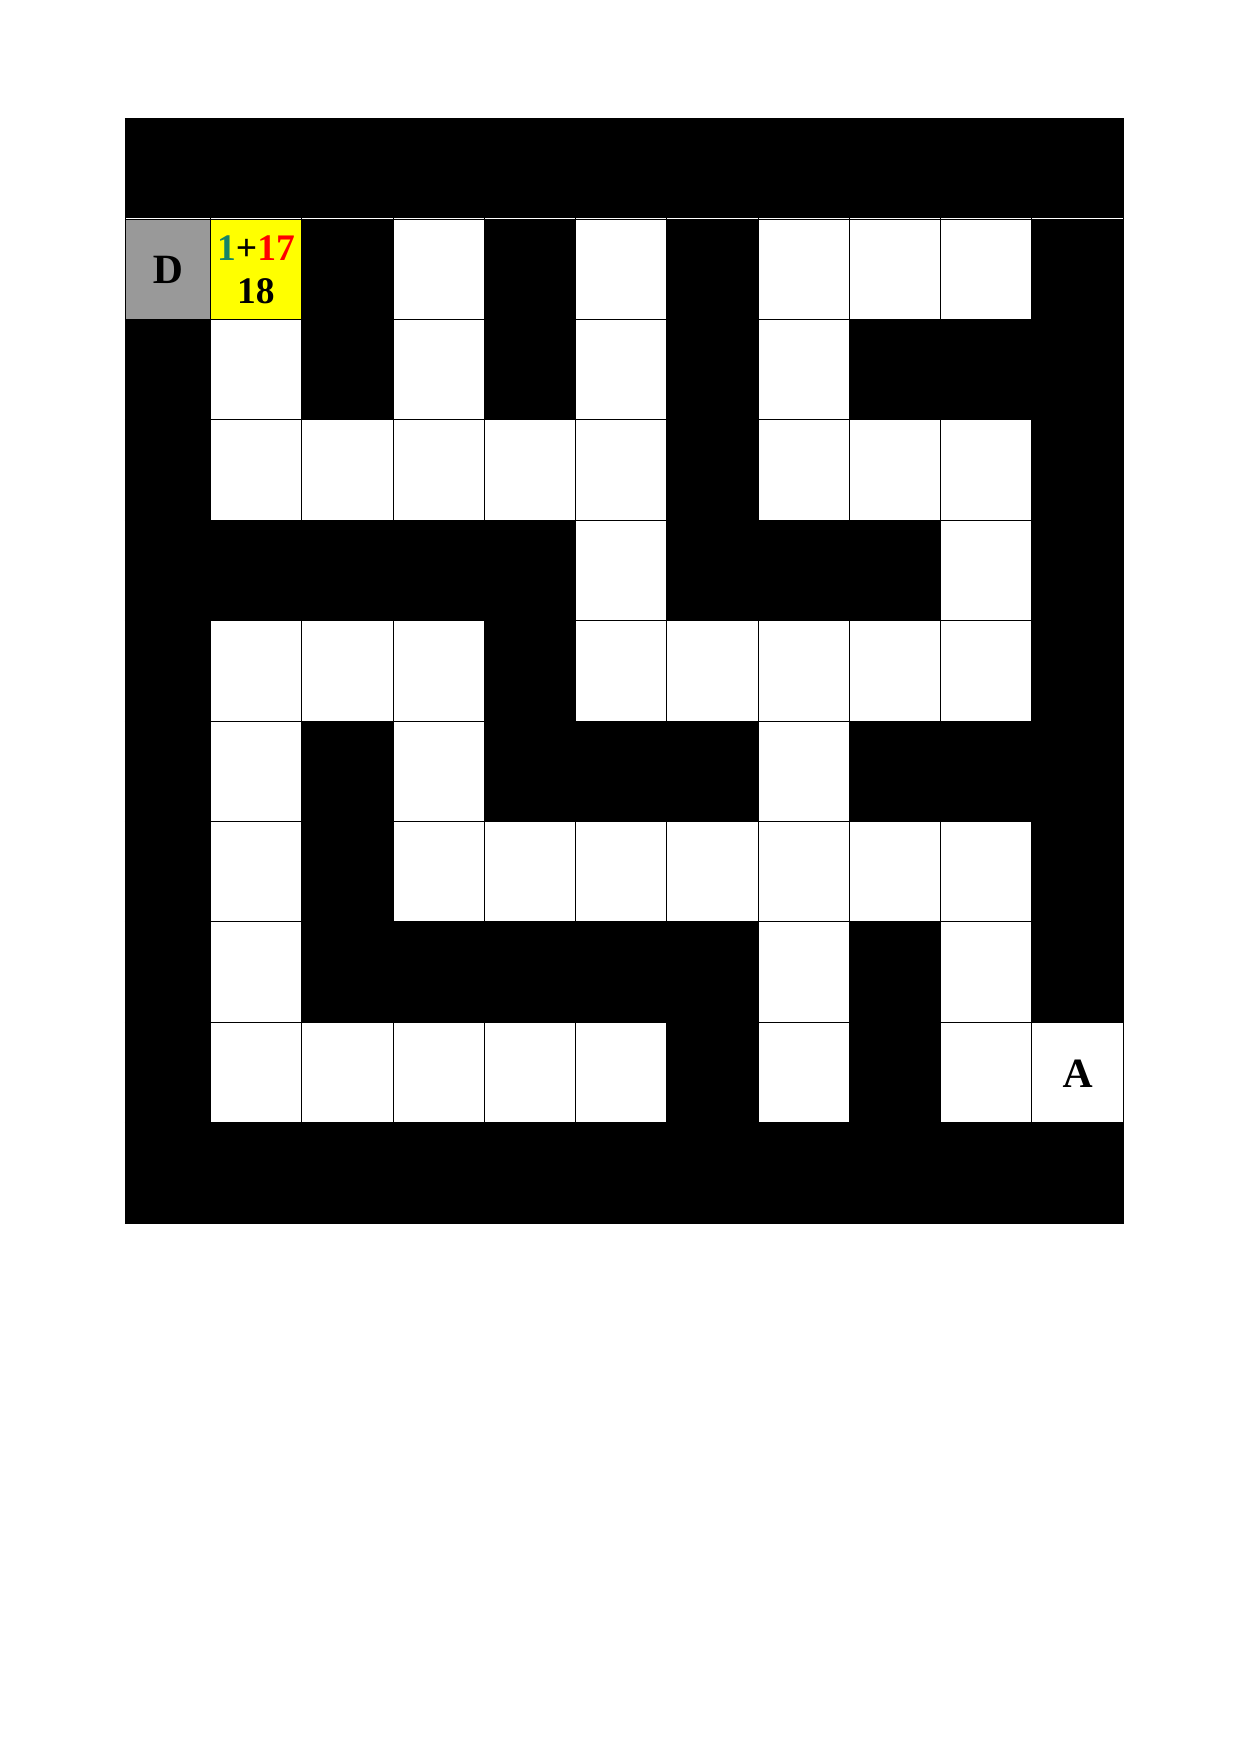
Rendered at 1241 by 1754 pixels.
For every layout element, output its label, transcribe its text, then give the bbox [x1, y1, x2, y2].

table_cell [485, 521, 575, 620]
table_cell [394, 1123, 484, 1223]
table_cell [759, 220, 849, 319]
table_header [759, 119, 849, 218]
table_cell [126, 521, 210, 620]
table_cell [485, 822, 575, 921]
table_header [1032, 119, 1123, 218]
table_header [576, 119, 666, 218]
table_cell [576, 521, 666, 620]
table_cell [394, 822, 484, 921]
table_cell [126, 420, 210, 520]
table_cell A [1032, 1023, 1123, 1122]
table_cell [759, 722, 849, 821]
table_cell [394, 1023, 484, 1122]
table_cell [941, 922, 1031, 1022]
table_cell [394, 220, 484, 319]
table_cell [394, 621, 484, 721]
table_cell [1032, 320, 1123, 419]
table_cell [211, 822, 301, 921]
table_cell [850, 922, 940, 1022]
table_header [126, 119, 210, 218]
table_cell [211, 1023, 301, 1122]
table_cell [850, 1023, 940, 1122]
table_cell 1+17 18 [211, 220, 301, 319]
table_cell [211, 621, 301, 721]
table_cell [941, 621, 1031, 721]
table_cell [485, 420, 575, 520]
table_cell [759, 621, 849, 721]
table_cell [211, 1123, 301, 1223]
table_cell [1032, 521, 1123, 620]
table_cell [850, 822, 940, 921]
table_cell [941, 722, 1031, 821]
table_cell [667, 722, 758, 821]
table_cell [485, 621, 575, 721]
table_cell D [126, 220, 210, 319]
table_cell [576, 320, 666, 419]
table_header [941, 119, 1031, 218]
table_cell [667, 1123, 758, 1223]
table_cell [394, 420, 484, 520]
table_cell [302, 420, 393, 520]
table_cell [759, 1123, 849, 1223]
table_cell [941, 1123, 1031, 1223]
table_cell [126, 922, 210, 1022]
table_cell [759, 521, 849, 620]
table_cell [850, 420, 940, 520]
table_cell [667, 621, 758, 721]
table_cell [126, 1023, 210, 1122]
table_cell [667, 220, 758, 319]
table_cell [485, 922, 575, 1022]
table_cell [941, 220, 1031, 319]
table_cell [576, 722, 666, 821]
table_cell [850, 220, 940, 319]
table_cell [576, 621, 666, 721]
table_cell [759, 922, 849, 1022]
table_cell [576, 420, 666, 520]
table_cell [1032, 722, 1123, 821]
table_cell [394, 320, 484, 419]
table_cell [485, 320, 575, 419]
table_cell [759, 1023, 849, 1122]
table_cell [302, 722, 393, 821]
table_cell [485, 1023, 575, 1122]
table_cell [759, 420, 849, 520]
table_cell [576, 220, 666, 319]
table_cell [211, 320, 301, 419]
table_cell [941, 420, 1031, 520]
table_cell [126, 320, 210, 419]
table_header [850, 119, 940, 218]
table_cell [302, 320, 393, 419]
table_cell [211, 521, 301, 620]
table_header [667, 119, 758, 218]
table_cell [1032, 922, 1123, 1022]
table_cell [302, 521, 393, 620]
table_cell [667, 521, 758, 620]
table_cell [126, 722, 210, 821]
table_cell [1032, 822, 1123, 921]
table_cell [485, 1123, 575, 1223]
table_cell [941, 521, 1031, 620]
table_cell [211, 420, 301, 520]
table_cell [126, 621, 210, 721]
table_cell [394, 922, 484, 1022]
table_cell [302, 922, 393, 1022]
table_cell [667, 420, 758, 520]
table_cell [576, 822, 666, 921]
table_cell [1032, 420, 1123, 520]
table_cell [850, 1123, 940, 1223]
table_cell [1032, 1123, 1123, 1223]
table_cell [667, 822, 758, 921]
table_header [302, 119, 393, 218]
table_cell [667, 1023, 758, 1122]
table_cell [941, 320, 1031, 419]
table_cell [667, 320, 758, 419]
table_cell [850, 722, 940, 821]
table_cell [941, 1023, 1031, 1122]
table_cell [211, 922, 301, 1022]
table_cell [302, 621, 393, 721]
table_cell [850, 621, 940, 721]
table_cell [302, 1123, 393, 1223]
table_cell [1032, 621, 1123, 721]
table_cell [576, 922, 666, 1022]
table_cell [1032, 220, 1123, 319]
table_cell [394, 521, 484, 620]
table_cell [576, 1123, 666, 1223]
table_cell [850, 320, 940, 419]
table_cell [667, 922, 758, 1022]
table_cell [302, 1023, 393, 1122]
table_header [485, 119, 575, 218]
table_cell [850, 521, 940, 620]
table_cell [126, 1123, 210, 1223]
table_cell [759, 822, 849, 921]
table_cell [302, 822, 393, 921]
table_cell [576, 1023, 666, 1122]
table_cell [126, 822, 210, 921]
table_header [211, 119, 301, 218]
table_cell [485, 220, 575, 319]
table_cell [485, 722, 575, 821]
table_cell [759, 320, 849, 419]
table_header [394, 119, 484, 218]
table_cell [941, 822, 1031, 921]
table_cell [211, 722, 301, 821]
table_cell [302, 220, 393, 319]
table_cell [394, 722, 484, 821]
